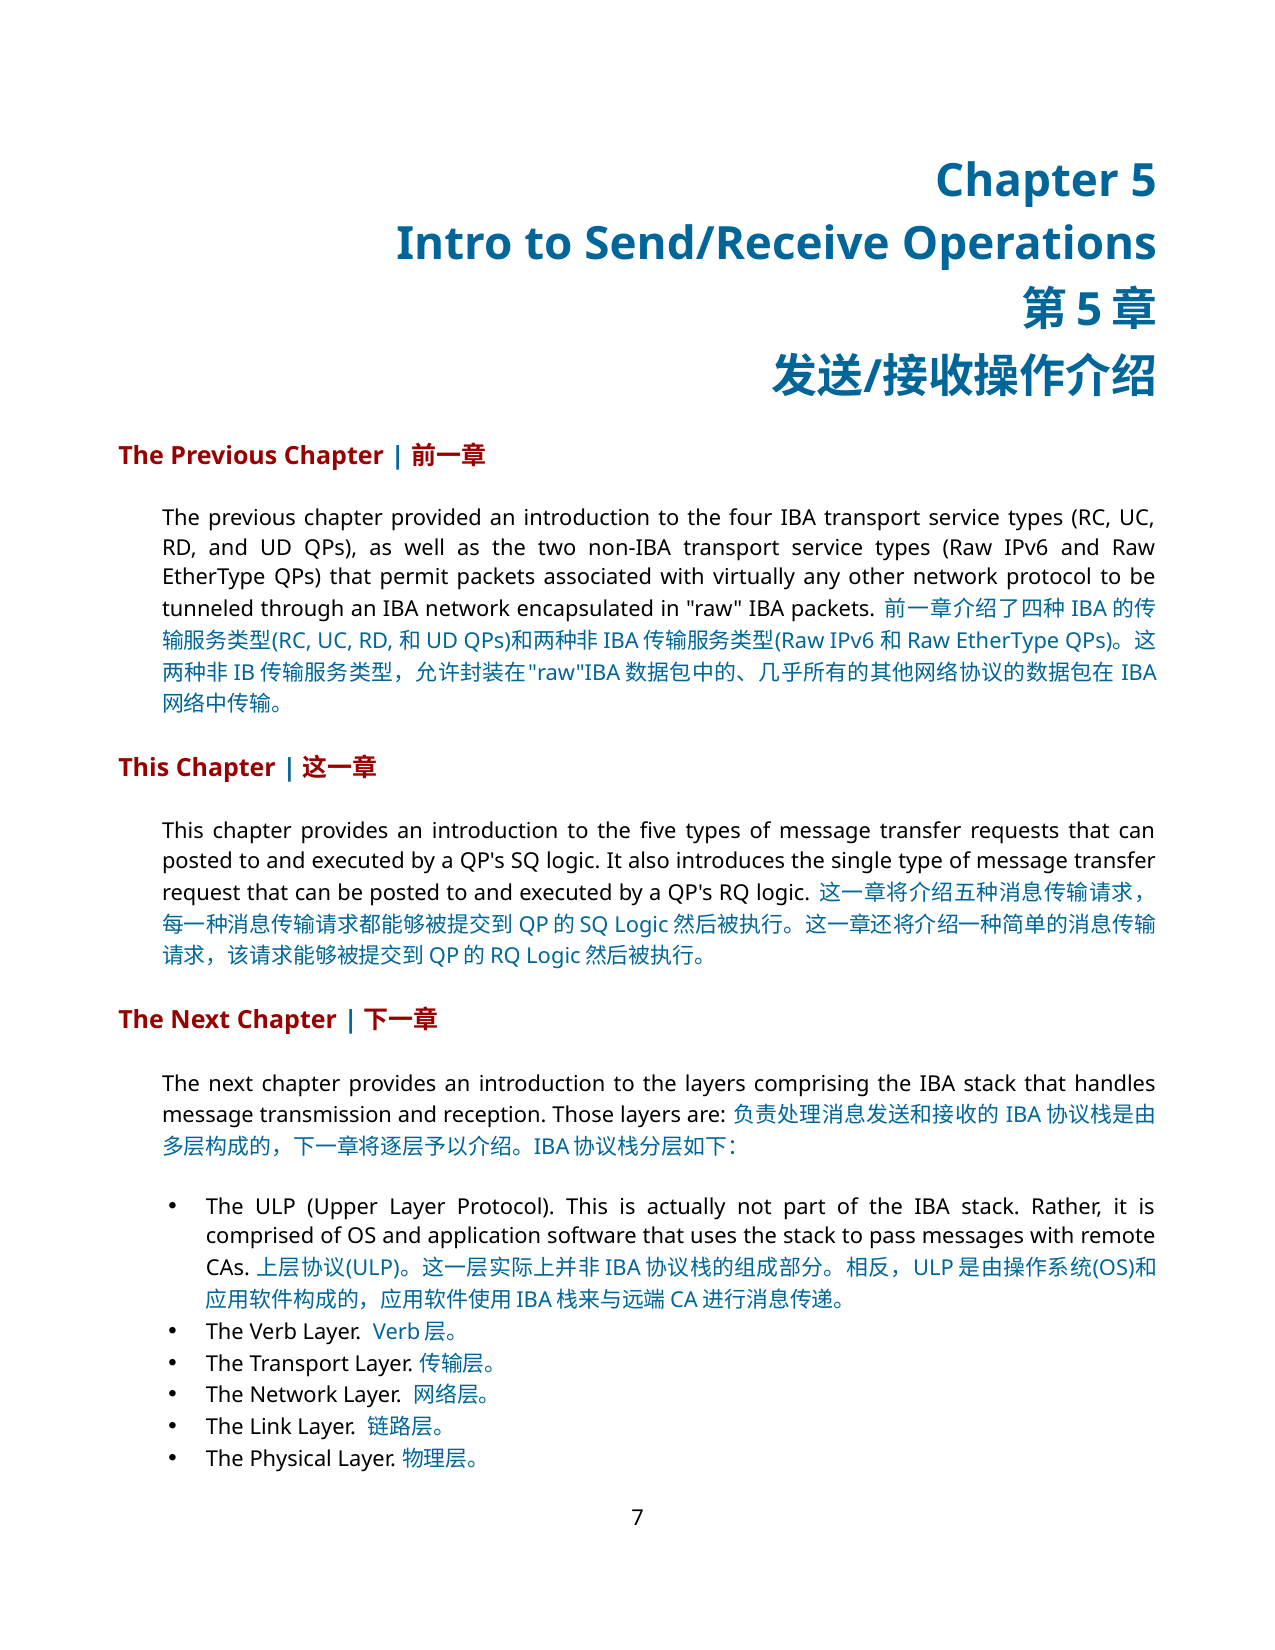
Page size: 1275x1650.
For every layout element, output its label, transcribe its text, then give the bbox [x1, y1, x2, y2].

list The Physical Layer. 物理层。 [168, 1441, 1157, 1473]
list The ULP (Upper Layer Protocol). This is actually not part of the IBA stack. Rather, it is comprised of OS and application software that uses the stack to pass messages with remote CAs. 上层协议(ULP)。这一层实际上并非IBA协议栈的组成部分。相反，ULP是由操作系统(OS)和应用软件构成的，应用软件使用IBA栈来与远端CA进行消息传递。 [168, 1191, 1157, 1314]
text This chapter provides an introduction to the five types of message transfer requests that can posted to and executed by a QP's SQ logic. It also introduces the single type of message transfer request that can be posted to and executed by a QP's RQ logic. 这一章将介绍五种消息传输请求，每一种消息传输请求都能够被提交到QP的SQ Logic然后被执行。这一章还将介绍一种简单的消息传输请求，该请求能够被提交到QP的RQ Logic然后被执行。 [162, 815, 1157, 970]
text Chapter 5 [118, 148, 1157, 210]
text The Previous Chapter | 前一章 [118, 436, 1157, 472]
list The Verb Layer. Verb层。 [168, 1314, 1157, 1346]
text The Next Chapter | 下一章 [118, 1000, 1157, 1036]
text 第5章 [118, 273, 1157, 339]
text 发送/接收操作介绍 [118, 339, 1157, 406]
list The Transport Layer. 传输层。 [168, 1346, 1157, 1377]
text This Chapter | 这一章 [118, 748, 1157, 784]
text The next chapter provides an introduction to the layers comprising the IBA stack that handles message transmission and reception. Those layers are: 负责处理消息发送和接收的 IBA协议栈是由多层构成的，下一章将逐层予以介绍。IBA协议栈分层如下： [162, 1067, 1157, 1161]
text Intro to Send/Receive Operations [118, 210, 1157, 273]
list The Link Layer. 链路层。 [168, 1409, 1157, 1441]
text The previous chapter provided an introduction to the four IBA transport service types (RC, UC, RD, and UD QPs), as well as the two non-IBA transport service types (Raw IPv6 and Raw EtherType QPs) that permit packets associated with virtually any other network protocol to be tunneled through an IBA network encapsulated in "raw" IBA packets. 前一章介绍了四种IBA的传输服务类型(RC, UC, RD, 和 UD QPs)和两种非IBA传输服务类型(Raw IPv6 和 Raw EtherType QPs)。这两种非IB传输服务类型，允许封装在"raw"IBA数据包中的、几乎所有的其他网络协议的数据包在IBA网络中传输。 [162, 502, 1157, 718]
list The Network Layer. 网络层。 [168, 1377, 1157, 1409]
